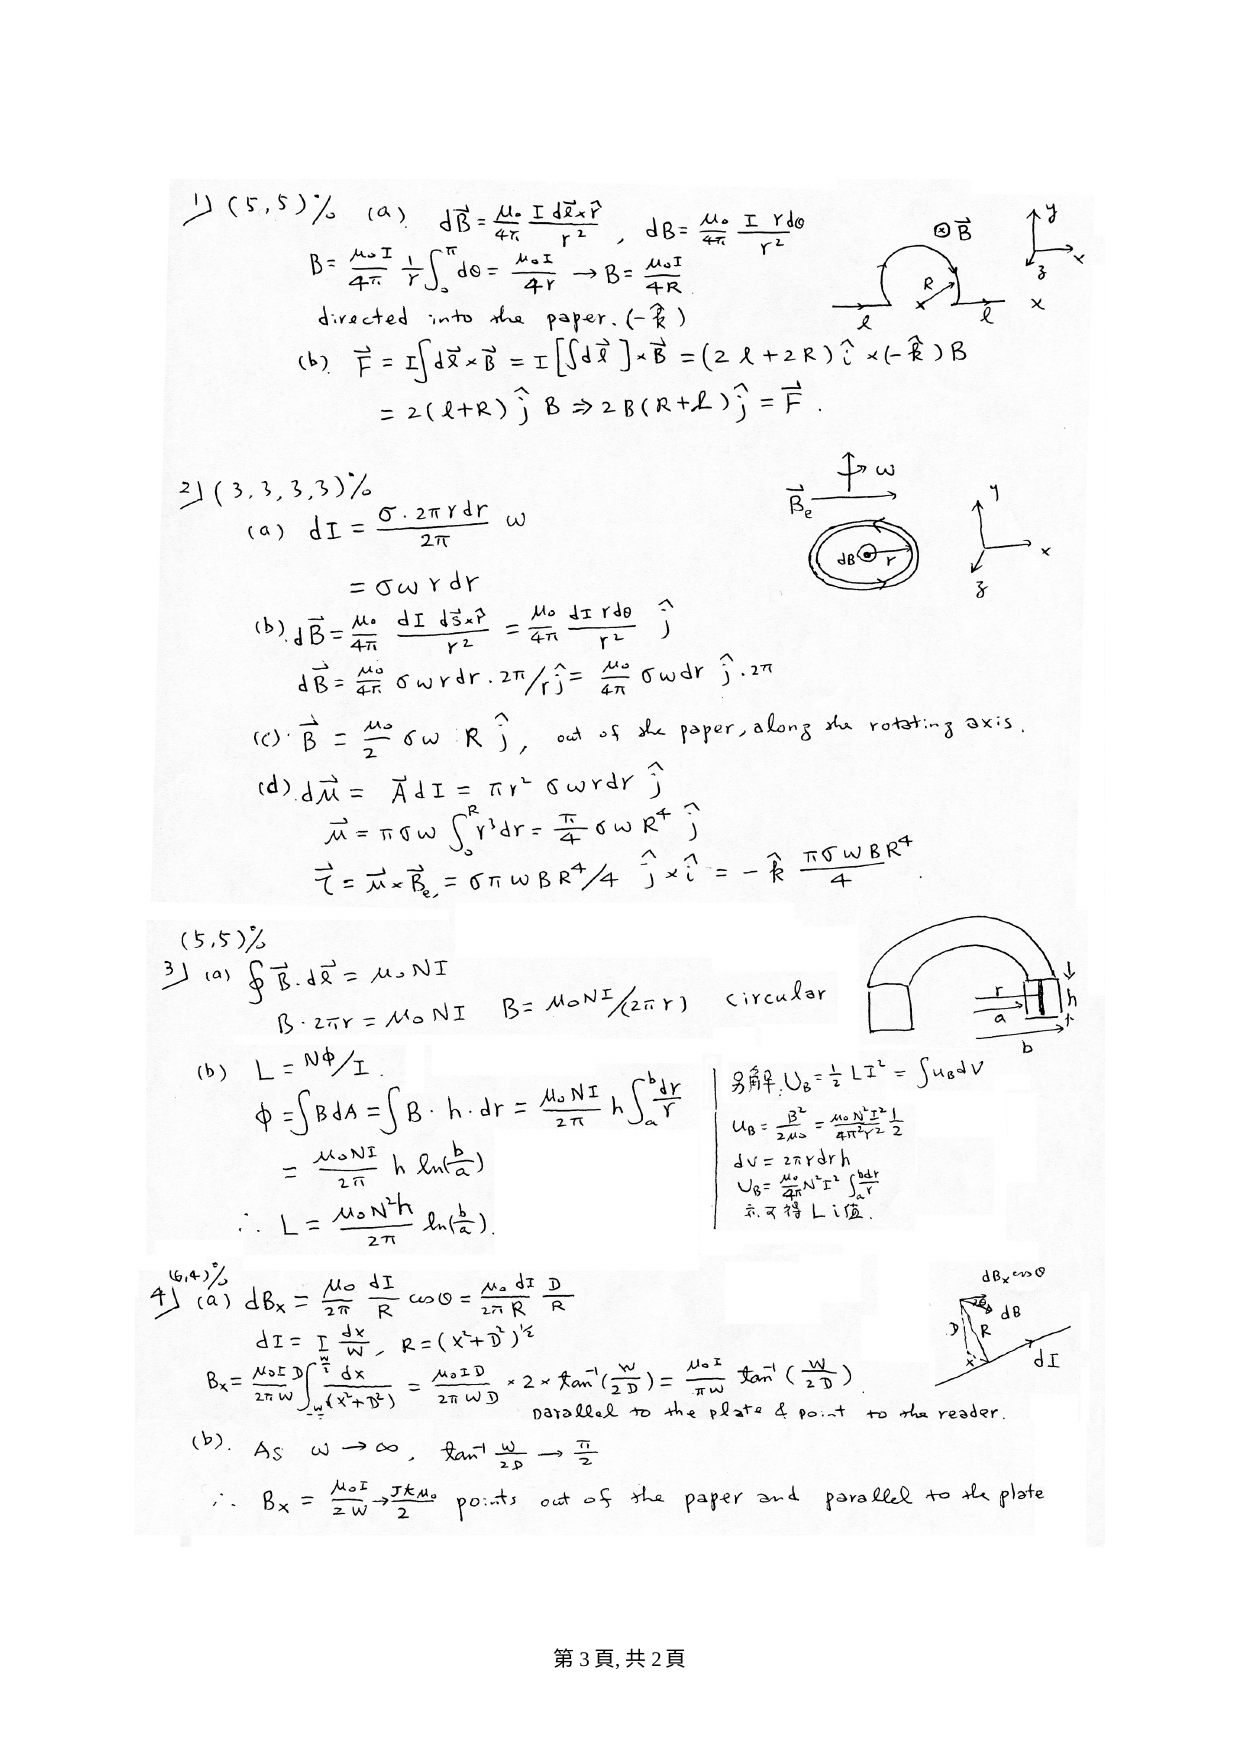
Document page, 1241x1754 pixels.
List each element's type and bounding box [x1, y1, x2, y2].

picture [134, 179, 1105, 1547]
